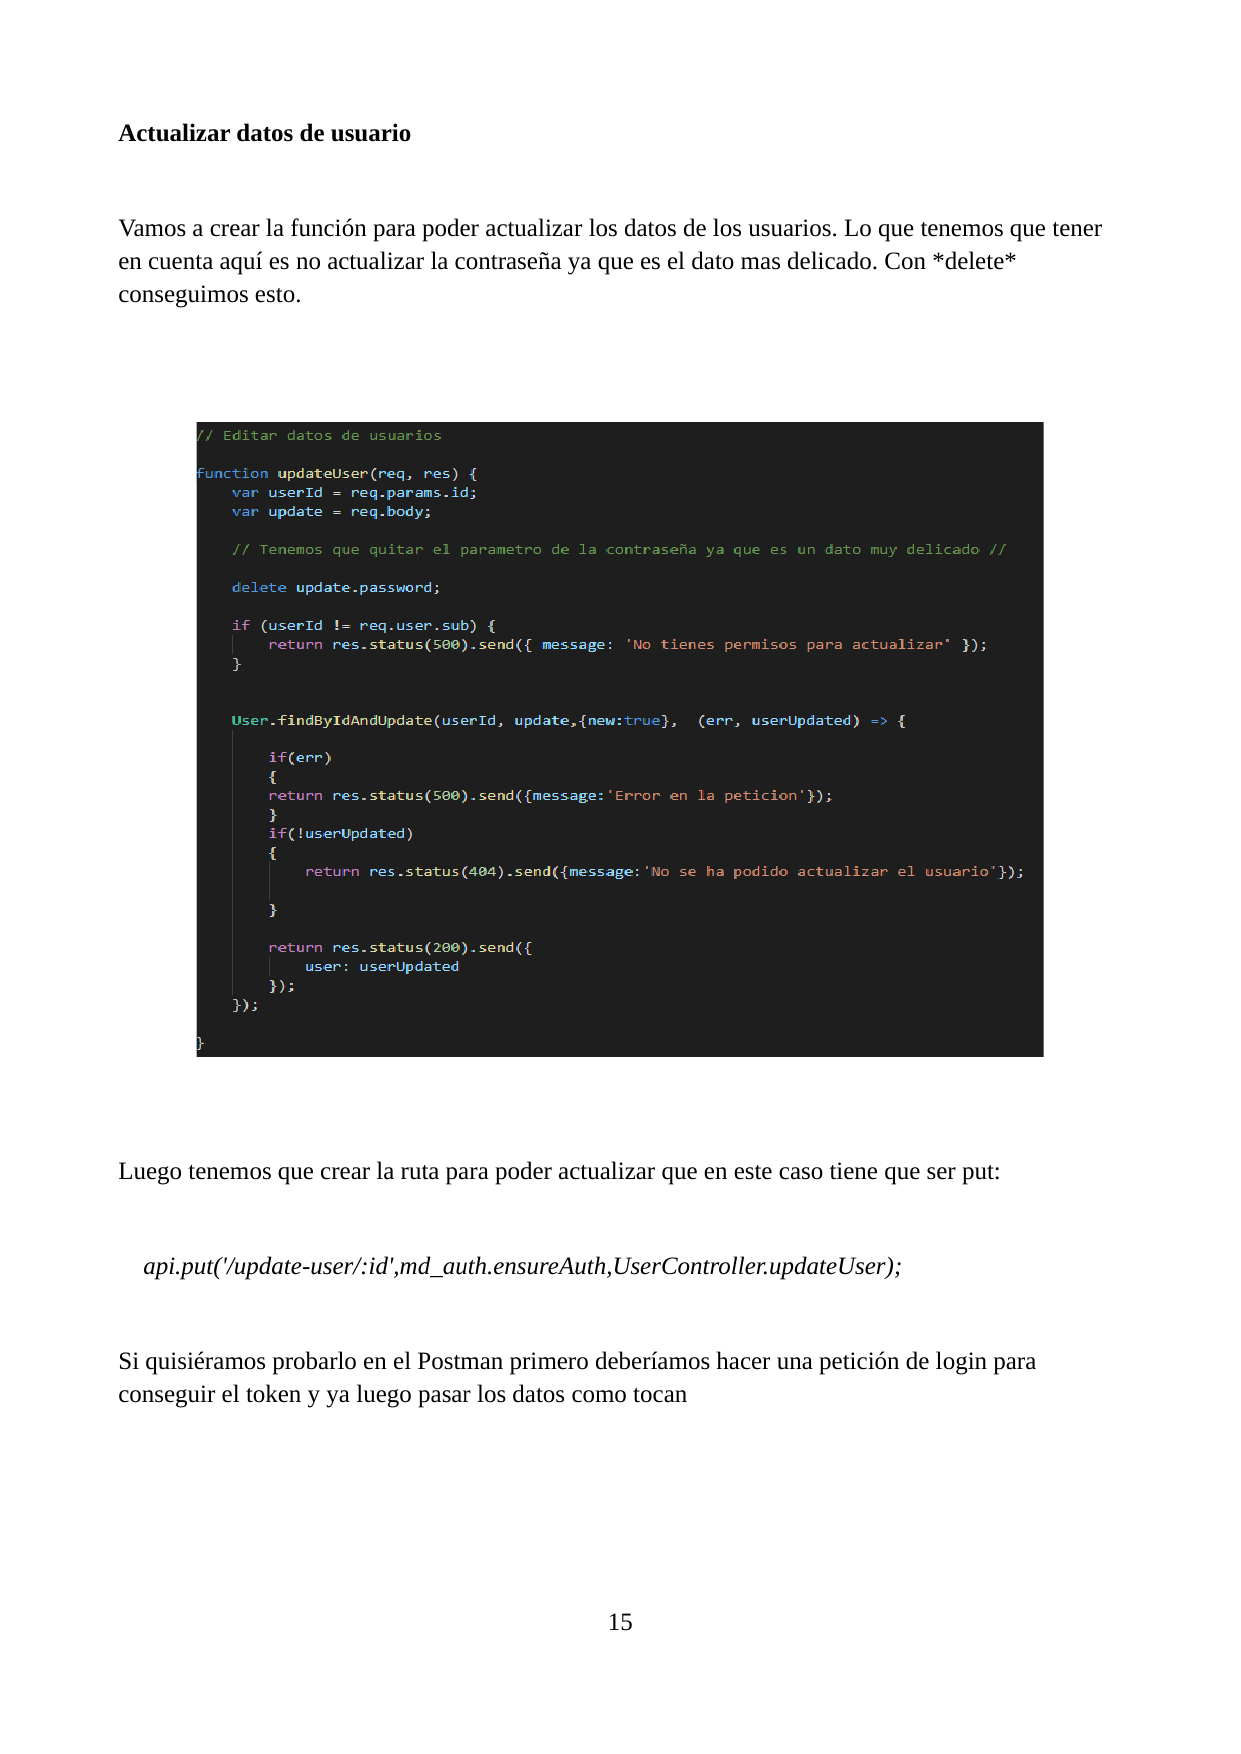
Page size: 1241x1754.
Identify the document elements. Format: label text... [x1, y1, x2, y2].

text Si quisiéramos probarlo en el Postman primero deberíamos hacer una petición de login para conseguir el token y ya luego pasar los datos como tocan [118, 1346, 1122, 1408]
text api.put('/update-user/:id',md_auth.ensureAuth,UserController.updateUser); [118, 1251, 1122, 1280]
text Luego tenemos que crear la ruta para poder actualizar que en este caso tiene que ser put: [118, 1156, 1122, 1184]
text Vamos a crear la función para poder actualizar los datos de los usuarios. Lo que tenemos que tener en cuenta aquí es no actualizar la contraseña ya que es el dato mas delicado. Con *delete* conseguimos esto. [118, 213, 1122, 308]
text Actualizar datos de usuario [118, 118, 1122, 147]
picture [196, 422, 1044, 1057]
